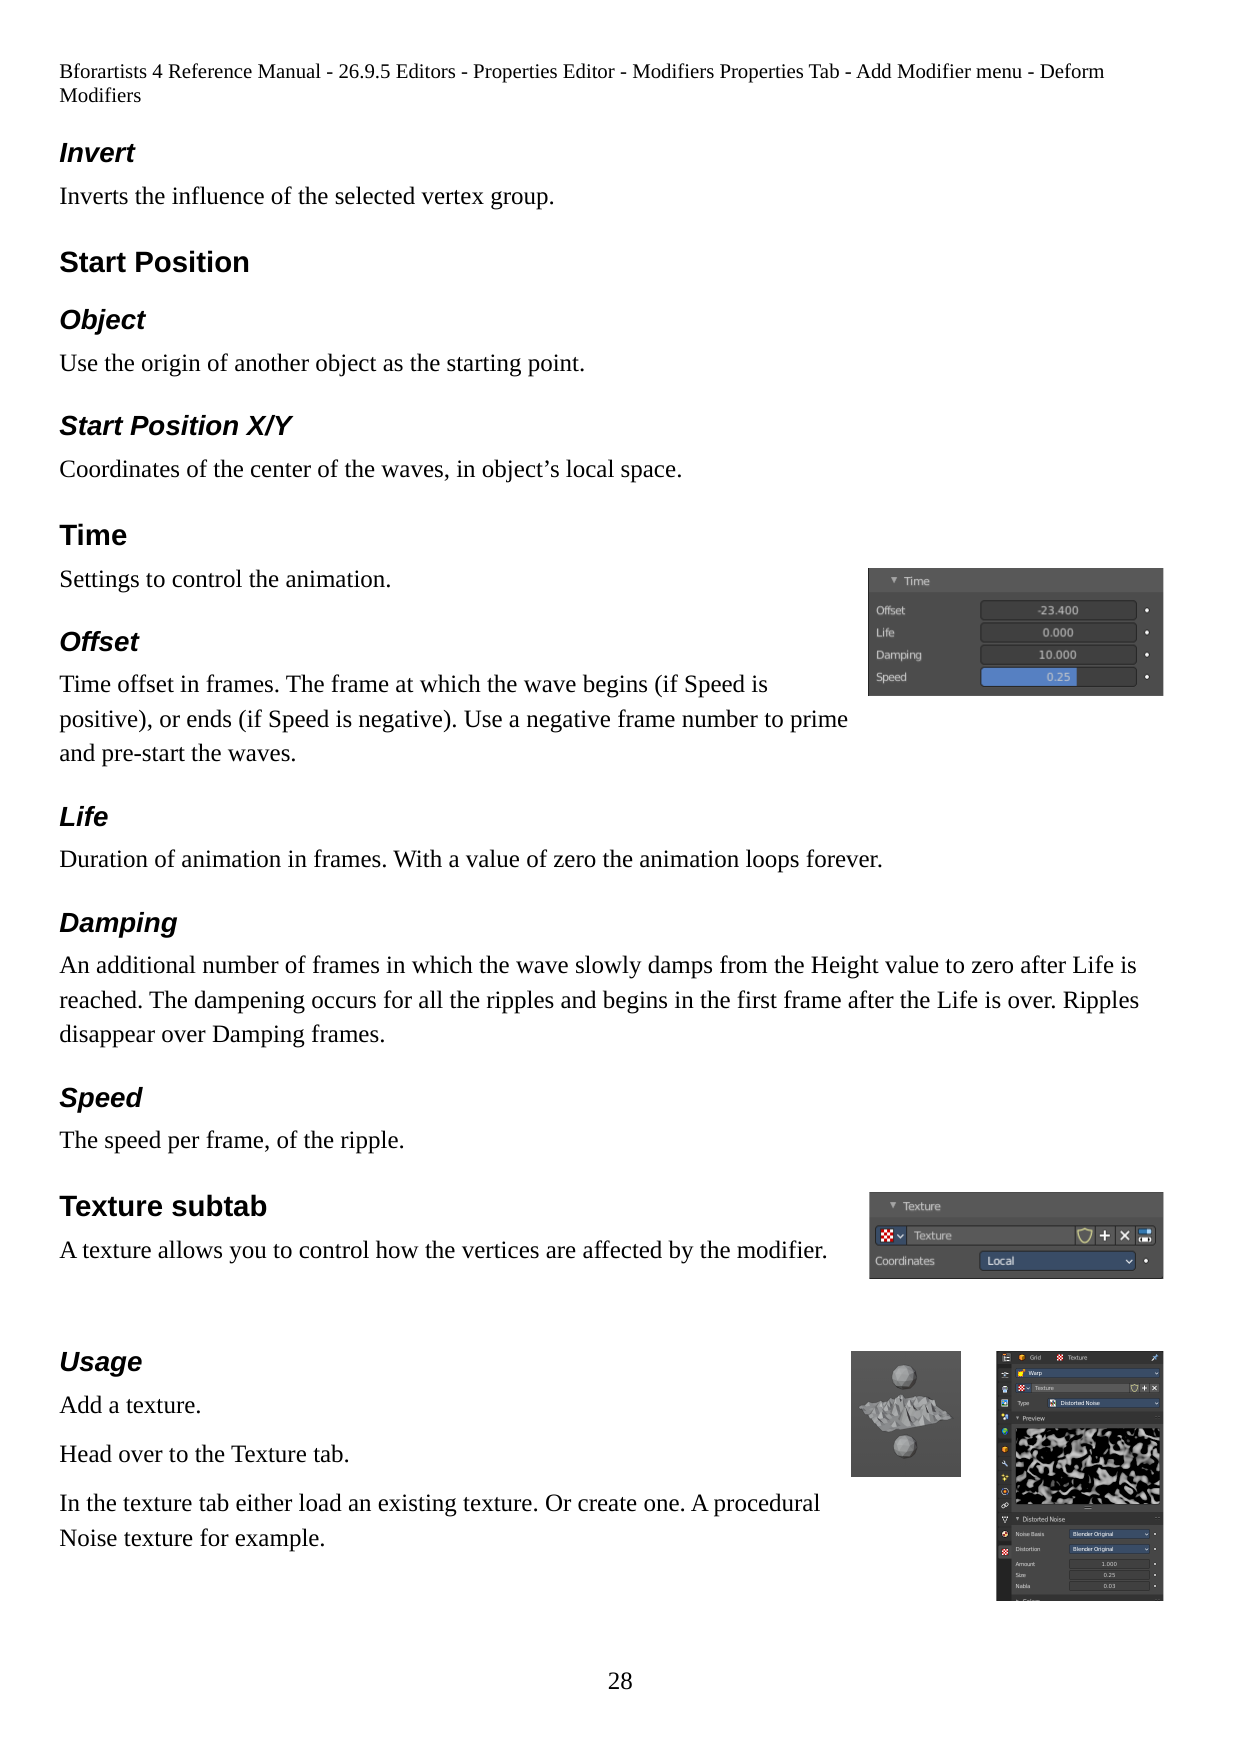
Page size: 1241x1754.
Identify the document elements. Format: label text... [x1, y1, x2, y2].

text Duration of animation in frames. With a value of zero the animation loops forever. [59, 844, 1181, 873]
text In the texture tab either load an existing texture. Or create one. A procedural Noise texture for example. [59, 1488, 996, 1552]
picture [851, 1351, 961, 1477]
subtitle Start Position [59, 245, 1181, 278]
text Coordinates of the center of the waves, in object’s local space. [59, 454, 1181, 482]
subtitle Life [59, 800, 1181, 832]
text Settings to control the animation. [59, 564, 1181, 592]
text A texture allows you to control how the vertices are affected by the modifier. [59, 1235, 869, 1264]
picture [996, 1351, 1164, 1601]
subtitle Offset [59, 625, 868, 657]
subtitle Usage [59, 1346, 1181, 1378]
text [961, 1390, 996, 1419]
subtitle Damping [59, 906, 1181, 938]
text An additional number of frames in which the wave slowly damps from the Height value to zero after Life is reached. The dampening occurs for all the ripples and begins in the first frame after the Life is over. Ripples disappear over Damping frames. [59, 950, 1181, 1048]
text [961, 1439, 996, 1468]
text Time offset in frames. The frame at which the wave begins (if Speed is positive), or ends (if Speed is negative). Use a negative frame number to prime and pre-start the waves. [59, 669, 1181, 767]
text Add a texture. [59, 1390, 851, 1419]
text [1164, 1390, 1181, 1419]
subtitle Start Position X/Y [59, 409, 1181, 441]
text Inverts the influence of the selected vertex group. [59, 181, 1181, 210]
picture [869, 1192, 1164, 1279]
subtitle Texture subtab [59, 1189, 1181, 1223]
text The speed per frame, of the ripple. [59, 1125, 1181, 1154]
subtitle Time [59, 517, 1181, 551]
subtitle Invert [59, 137, 1181, 168]
text Head over to the Texture tab. [59, 1439, 851, 1468]
text Use the origin of another object as the starting point. [59, 348, 1181, 377]
picture [868, 568, 1164, 696]
subtitle [1164, 625, 1181, 657]
subtitle Speed [59, 1081, 1181, 1113]
subtitle Object [59, 303, 1181, 335]
